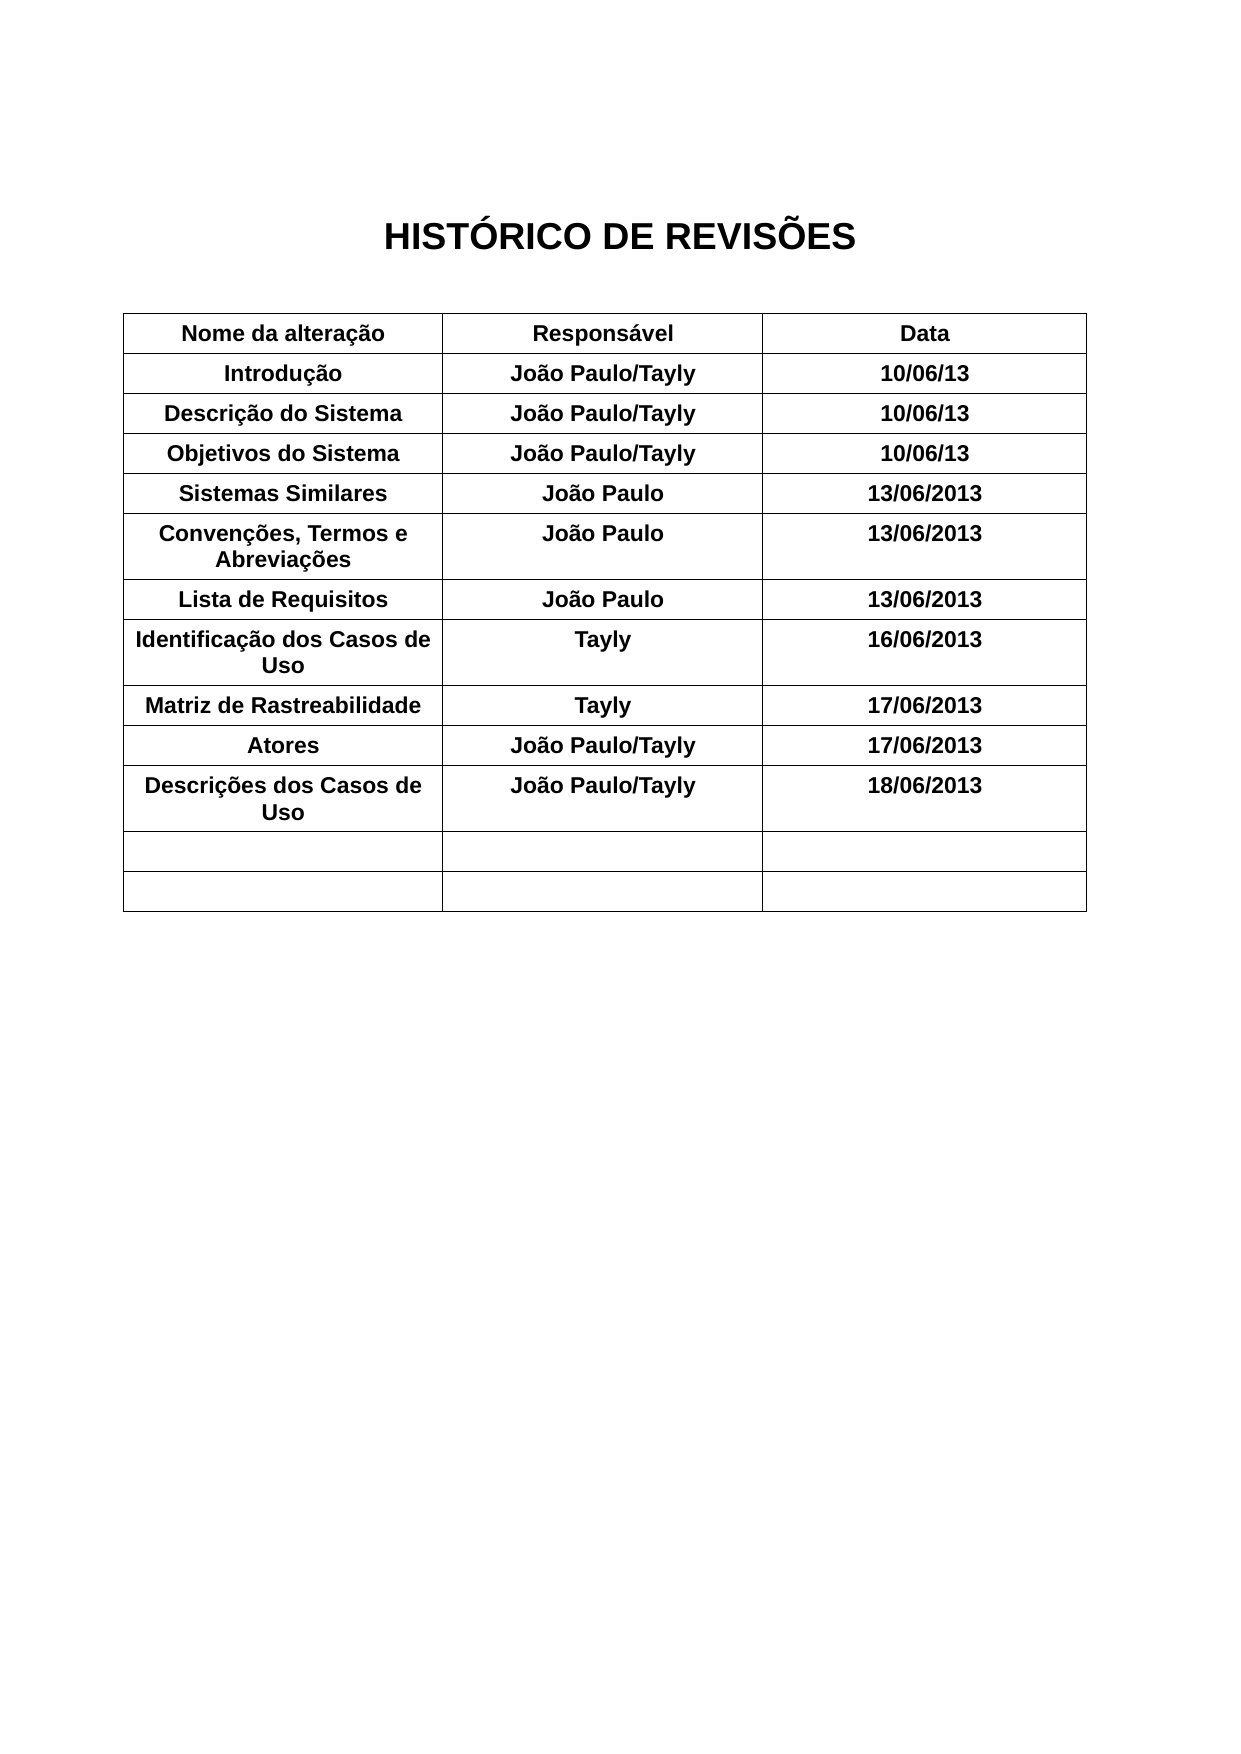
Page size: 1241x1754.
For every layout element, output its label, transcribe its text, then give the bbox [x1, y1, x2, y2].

table_cell [763, 872, 1086, 911]
table_cell 16/06/2013 [763, 620, 1086, 685]
table_cell Lista de Requisitos [124, 580, 442, 619]
table_cell Matriz de Rastreabilidade [124, 686, 442, 725]
table_cell Introdução [124, 354, 442, 393]
table_cell Descrição do Sistema [124, 394, 442, 433]
table_cell Tayly [443, 686, 762, 725]
table_cell 10/06/13 [763, 354, 1086, 393]
table_cell Descrições dos Casos de Uso [124, 766, 442, 831]
table_cell 10/06/13 [763, 394, 1086, 433]
table_cell Objetivos do Sistema [124, 434, 442, 473]
table_cell 10/06/13 [763, 434, 1086, 473]
table_cell Sistemas Similares [124, 474, 442, 513]
table_cell João Paulo/Tayly [443, 766, 762, 831]
table_cell João Paulo/Tayly [443, 394, 762, 433]
table_cell 13/06/2013 [763, 514, 1086, 579]
table_header Responsável [443, 314, 762, 353]
table_cell 13/06/2013 [763, 474, 1086, 513]
table_cell João Paulo/Tayly [443, 354, 762, 393]
table_cell João Paulo [443, 474, 762, 513]
table_cell Convenções, Termos e Abreviações [124, 514, 442, 579]
table_cell João Paulo [443, 514, 762, 579]
table_cell [763, 832, 1086, 871]
table_header Data [763, 314, 1086, 353]
table_cell [443, 832, 762, 871]
table_cell João Paulo [443, 580, 762, 619]
table_header Nome da alteração [124, 314, 442, 353]
table_cell [124, 872, 442, 911]
table_cell [124, 832, 442, 871]
table_cell Tayly [443, 620, 762, 685]
table_cell 13/06/2013 [763, 580, 1086, 619]
table_cell João Paulo/Tayly [443, 434, 762, 473]
table_cell Identificação dos Casos de Uso [124, 620, 442, 685]
table_cell João Paulo/Tayly [443, 726, 762, 765]
table_cell 17/06/2013 [763, 686, 1086, 725]
table_cell Atores [124, 726, 442, 765]
table_cell [443, 872, 762, 911]
table_cell 17/06/2013 [763, 726, 1086, 765]
text HISTÓRICO DE REVISÕES [148, 214, 1092, 257]
table_cell 18/06/2013 [763, 766, 1086, 831]
